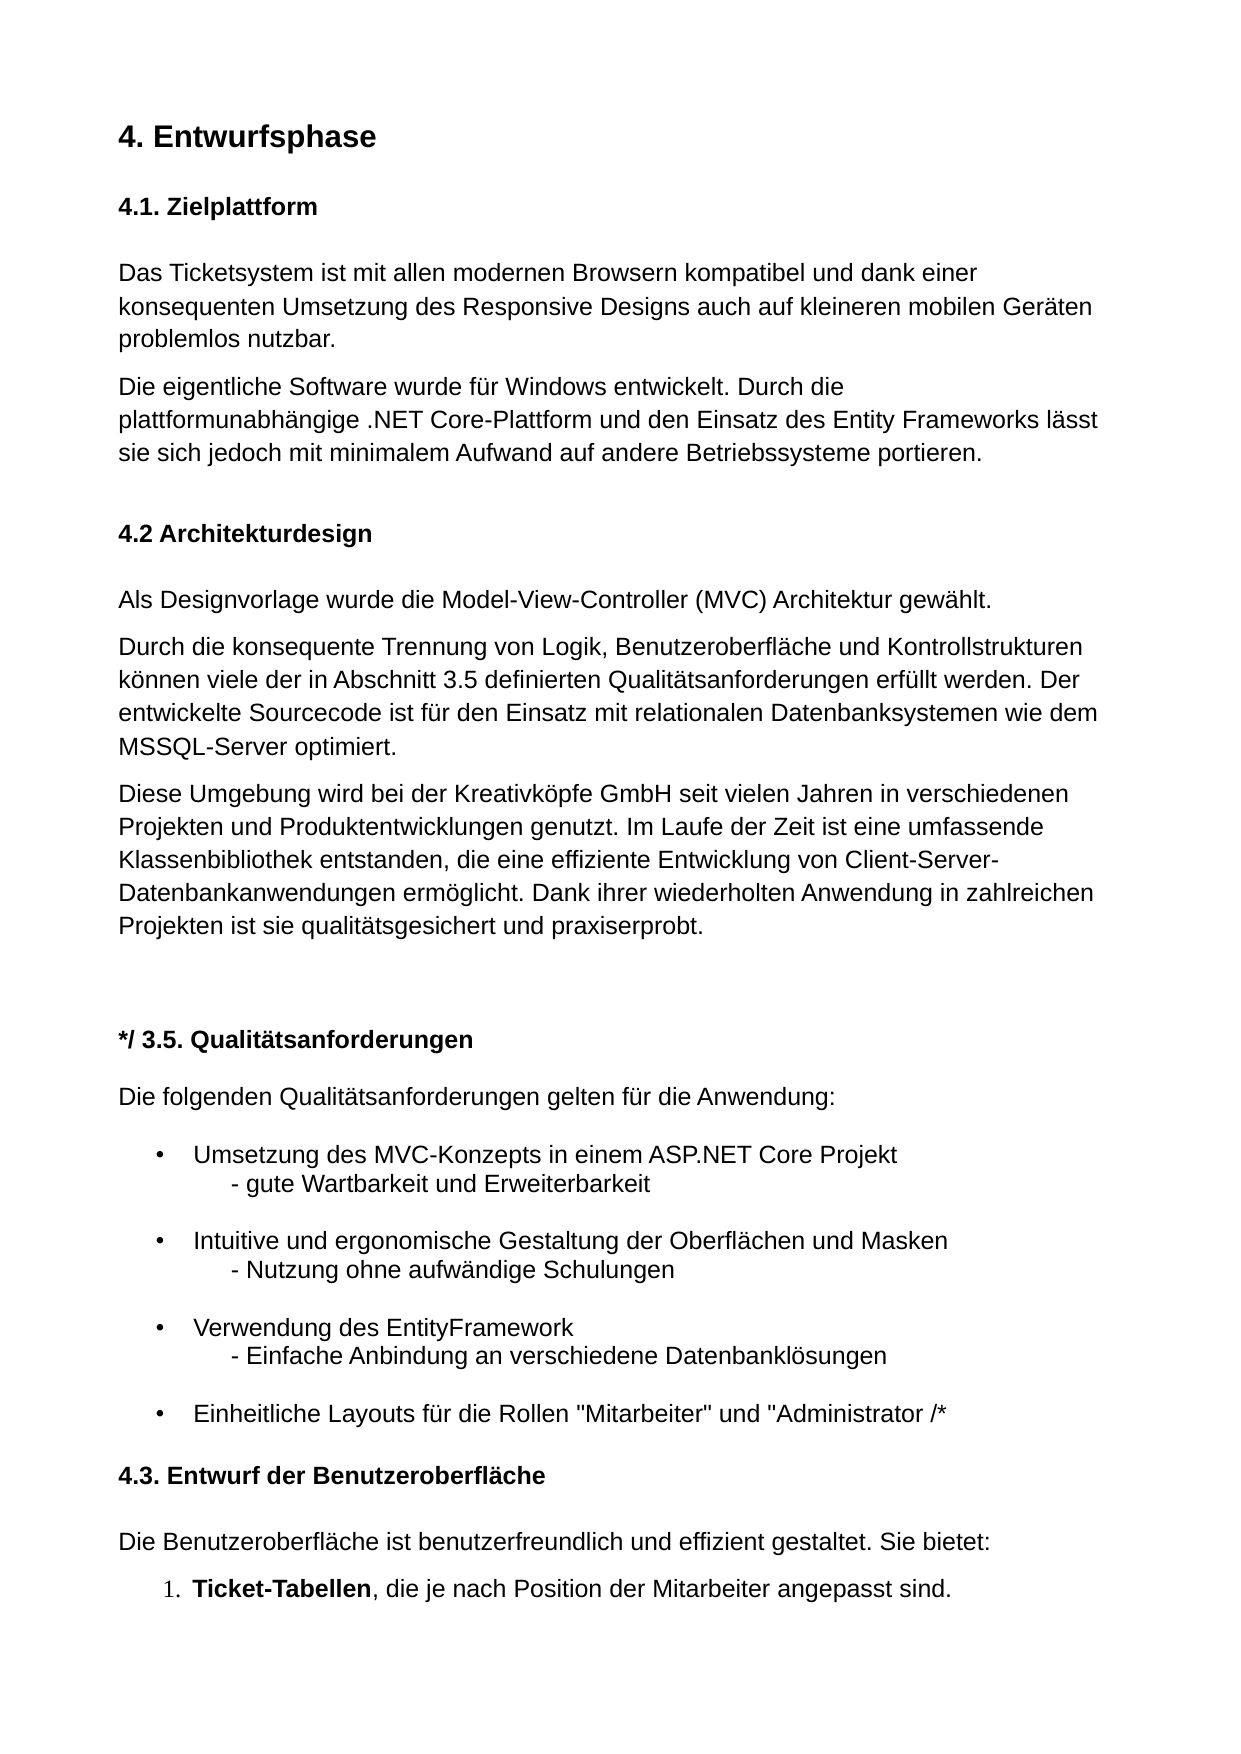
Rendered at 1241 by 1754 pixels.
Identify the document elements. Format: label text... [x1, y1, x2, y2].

list Einheitliche Layouts für die Rollen "Mitarbeiter" und "Administrator /* [156, 1399, 1122, 1428]
text 4.2 Architekturdesign [118, 519, 1122, 547]
list - Nutzung ohne aufwändige Schulungen [193, 1255, 1122, 1284]
text Diese Umgebung wird bei der Kreativköpfe GmbH seit vielen Jahren in verschiedenen Projekten und Produktentwicklungen genutzt. Im Laufe der Zeit ist eine umfassende Klassenbibliothek entstanden, die eine effiziente Entwicklung von Client-Server-Datenbankanwendungen ermöglicht. Dank ihrer wiederholten Anwendung in zahlreichen Projekten ist sie qualitätsgesichert und praxiserprobt. [118, 779, 1122, 940]
list Intuitive und ergonomische Gestaltung der Oberflächen und Masken [156, 1226, 1122, 1255]
text Durch die konsequente Trennung von Logik, Benutzeroberfläche und Kontrollstrukturen können viele der in Abschnitt 3.5 definierten Qualitätsanforderungen erfüllt werden. Der entwickelte Sourcecode ist für den Einsatz mit relationalen Datenbanksystemen wie dem MSSQL-Server optimiert. [118, 632, 1122, 760]
text Das Ticketsystem ist mit allen modernen Browsern kompatibel und dank einer konsequenten Umsetzung des Responsive Designs auch auf kleineren mobilen Geräten problemlos nutzbar. [118, 258, 1122, 353]
text 4.1. Zielplattform [118, 192, 1122, 221]
text Die Benutzeroberfläche ist benutzerfreundlich und effizient gestaltet. Sie bietet: [118, 1527, 1122, 1556]
list - gute Wartbarkeit und Erweiterbarkeit [193, 1169, 1122, 1197]
list Verwendung des EntityFramework [156, 1312, 1122, 1341]
text Die eigentliche Software wurde für Windows entwickelt. Durch die plattformunabhängige .NET Core-Plattform und den Einsatz des Entity Frameworks lässt sie sich jedoch mit minimalem Aufwand auf andere Betriebssysteme portieren. [118, 372, 1122, 467]
text 4.3. Entwurf der Benutzeroberfläche [118, 1461, 1122, 1489]
text Die folgenden Qualitätsanforderungen gelten für die Anwendung: [118, 1082, 1122, 1111]
text 4. Entwurfsphase [118, 118, 1122, 154]
list - Einfache Anbindung an verschiedene Datenbanklösungen [193, 1341, 1122, 1370]
text */ 3.5. Qualitätsanforderungen [118, 1025, 1122, 1053]
list Umsetzung des MVC-Konzepts in einem ASP.NET Core Projekt [156, 1140, 1122, 1169]
text Als Designvorlage wurde die Model-View-Controller (MVC) Architektur gewählt. [118, 585, 1122, 613]
list Ticket-Tabellen, die je nach Position der Mitarbeiter angepasst sind. [162, 1574, 1122, 1603]
